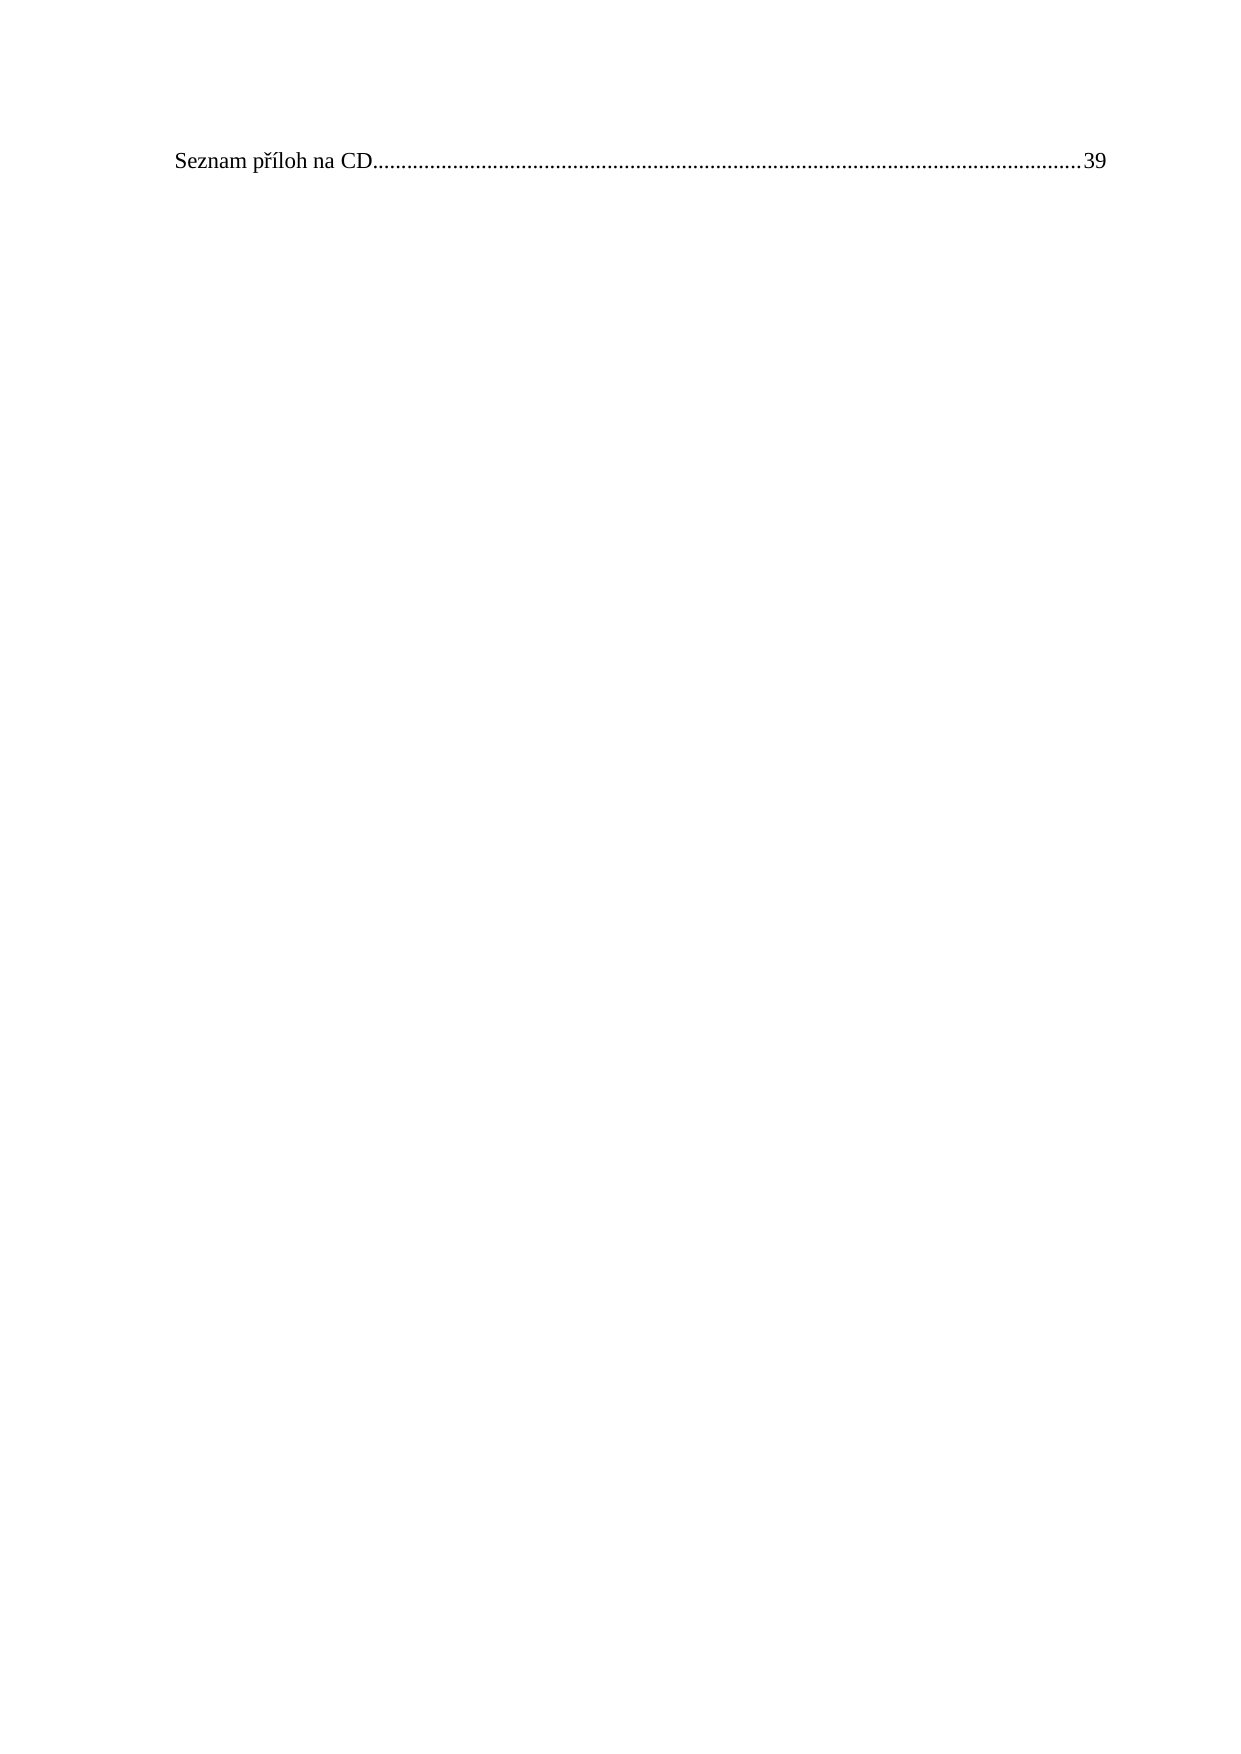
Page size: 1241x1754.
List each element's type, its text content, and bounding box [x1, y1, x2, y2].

text Seznam příloh na CD 39 [169, 148, 1106, 174]
